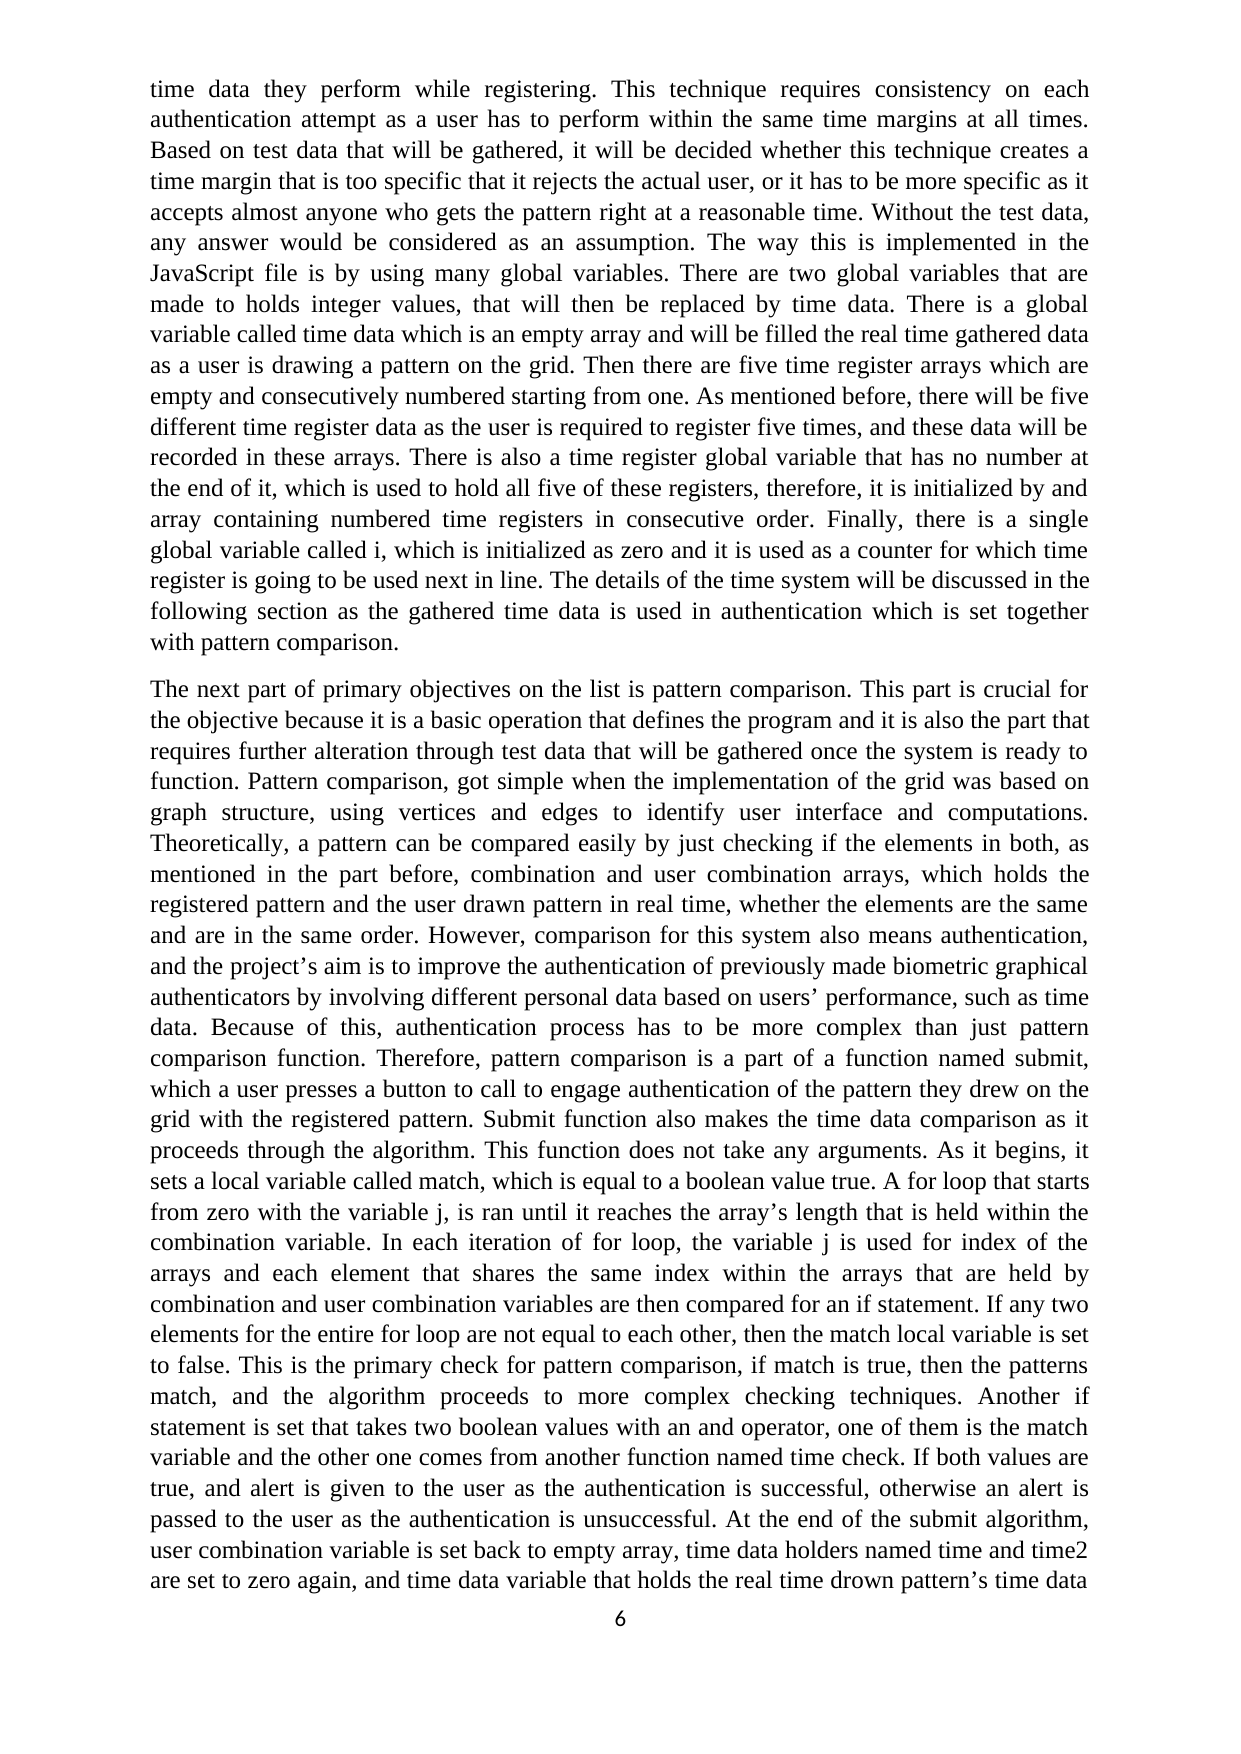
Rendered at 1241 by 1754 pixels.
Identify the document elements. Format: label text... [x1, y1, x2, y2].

text time data they perform while registering. This technique requires consistency on each authentication attempt as a user has to perform within the same time margins at all times. Based on test data that will be gathered, it will be decided whether this technique creates a time margin that is too specific that it rejects the actual user, or it has to be more specific as it accepts almost anyone who gets the pattern right at a reasonable time. Without the test data, any answer would be considered as an assumption. The way this is implemented in the JavaScript file is by using many global variables. There are two global variables that are made to holds integer values, that will then be replaced by time data. There is a global variable called time data which is an empty array and will be filled the real time gathered data as a user is drawing a pattern on the grid. Then there are five time register arrays which are empty and consecutively numbered starting from one. As mentioned before, there will be five different time register data as the user is required to register five times, and these data will be recorded in these arrays. There is also a time register global variable that has no number at the end of it, which is used to hold all five of these registers, therefore, it is initialized by and array containing numbered time registers in consecutive order. Finally, there is a single global variable called i, which is initialized as zero and it is used as a counter for which time register is going to be used next in line. The details of the time system will be discussed in the following section as the gathered time data is used in authentication which is set together with pattern comparison. [150, 74, 1090, 656]
text The next part of primary objectives on the list is pattern comparison. This part is crucial for the objective because it is a basic operation that defines the program and it is also the part that requires further alteration through test data that will be gathered once the system is ready to function. Pattern comparison, got simple when the implementation of the grid was based on graph structure, using vertices and edges to identify user interface and computations. Theoretically, a pattern can be compared easily by just checking if the elements in both, as mentioned in the part before, combination and user combination arrays, which holds the registered pattern and the user drawn pattern in real time, whether the elements are the same and are in the same order. However, comparison for this system also means authentication, and the project’s aim is to improve the authentication of previously made biometric graphical authenticators by involving different personal data based on users’ performance, such as time data. Because of this, authentication process has to be more complex than just pattern comparison function. Therefore, pattern comparison is a part of a function named submit, which a user presses a button to call to engage authentication of the pattern they drew on the grid with the registered pattern. Submit function also makes the time data comparison as it proceeds through the algorithm. This function does not take any arguments. As it begins, it sets a local variable called match, which is equal to a boolean value true. A for loop that starts from zero with the variable j, is ran until it reaches the array’s length that is held within the combination variable. In each iteration of for loop, the variable j is used for index of the arrays and each element that shares the same index within the arrays that are held by combination and user combination variables are then compared for an if statement. If any two elements for the entire for loop are not equal to each other, then the match local variable is set to false. This is the primary check for pattern comparison, if match is true, then the patterns match, and the algorithm proceeds to more complex checking techniques. Another if statement is set that takes two boolean values with an and operator, one of them is the match variable and the other one comes from another function named time check. If both values are true, and alert is given to the user as the authentication is successful, otherwise an alert is passed to the user as the authentication is unsuccessful. At the end of the submit algorithm, user combination variable is set back to empty array, time data holders named time and time2 are set to zero again, and time data variable that holds the real time drown pattern’s time data [150, 674, 1090, 1594]
